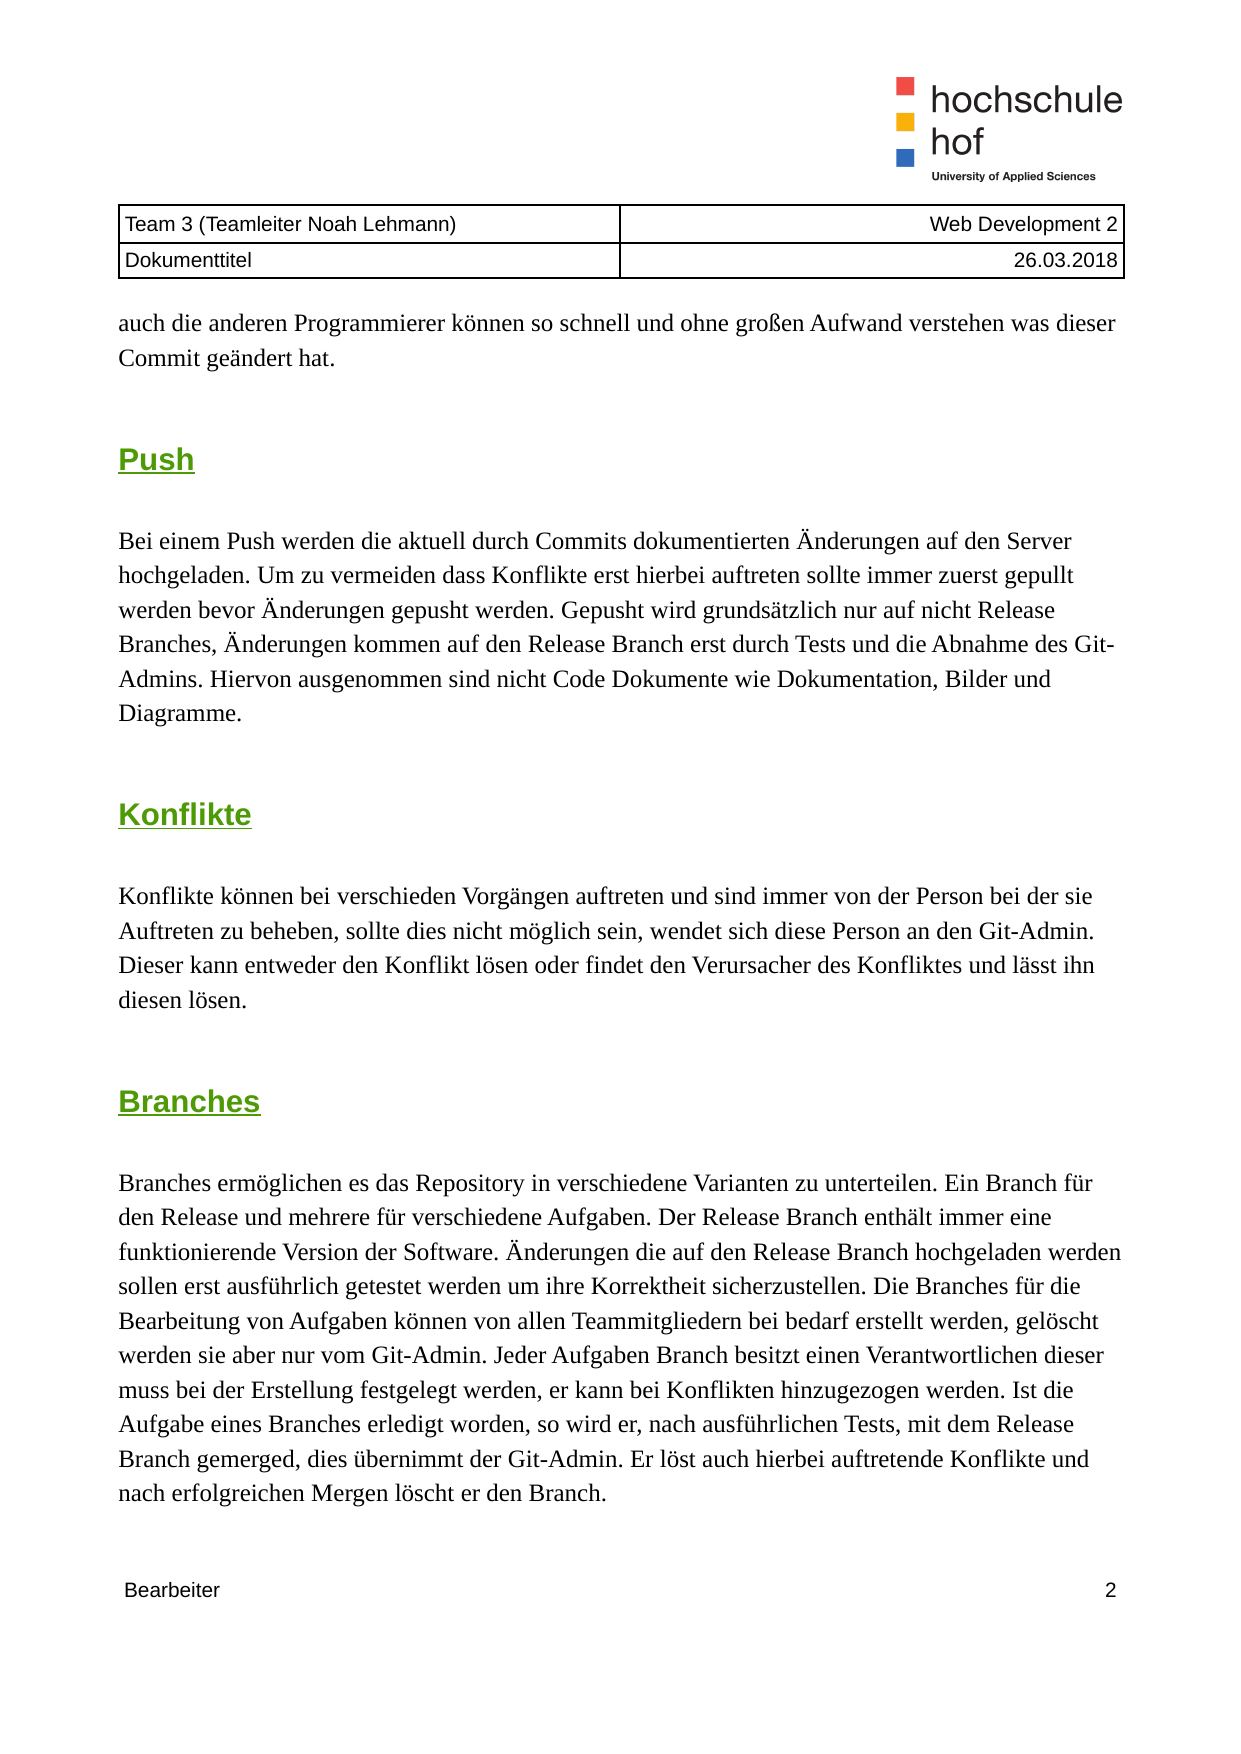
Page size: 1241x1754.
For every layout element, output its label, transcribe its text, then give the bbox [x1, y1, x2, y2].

text Konflikte können bei verschieden Vorgängen auftreten und sind immer von der Person bei der sie Auftreten zu beheben, sollte dies nicht möglich sein, wendet sich diese Person an den Git-Admin. Dieser kann entweder den Konflikt lösen oder findet den Verursacher des Konfliktes und lässt ihn diesen lösen. [118, 881, 1122, 1013]
text Bei einem Push werden die aktuell durch Commits dokumentierten Änderungen auf den Server hochgeladen. Um zu vermeiden dass Konflikte erst hierbei auftreten sollte immer zuerst gepullt werden bevor Änderungen gepusht werden. Gepusht wird grundsätzlich nur auf nicht Release Branches, Änderungen kommen auf den Release Branch erst durch Tests und die Abnahme des Git-Admins. Hiervon ausgenommen sind nicht Code Dokumente wie Dokumentation, Bilder und Diagramme. [118, 526, 1122, 727]
text Branches [118, 1083, 1122, 1119]
text auch die anderen Programmierer können so schnell und ohne großen Aufwand verstehen was dieser Commit geändert hat. [118, 308, 1122, 371]
text Konflikte [118, 796, 1122, 832]
text Push [118, 441, 1122, 477]
text Branches ermöglichen es das Repository in verschiedene Varianten zu unterteilen. Ein Branch für den Release und mehrere für verschiedene Aufgaben. Der Release Branch enthält immer eine funktionierende Version der Software. Änderungen die auf den Release Branch hochgeladen werden sollen erst ausführlich getestet werden um ihre Korrektheit sicherzustellen. Die Branches für die Bearbeitung von Aufgaben können von allen Teammitgliedern bei bedarf erstellt werden, gelöscht werden sie aber nur vom Git-Admin. Jeder Aufgaben Branch besitzt einen Verantwortlichen dieser muss bei der Erstellung festgelegt werden, er kann bei Konflikten hinzugezogen werden. Ist die Aufgabe eines Branches erledigt worden, so wird er, nach ausführlichen Tests, mit dem Release Branch gemerged, dies übernimmt der Git-Admin. Er löst auch hierbei auftretende Konflikte und nach erfolgreichen Mergen löscht er den Branch. [118, 1168, 1122, 1507]
picture [896, 77, 1122, 182]
